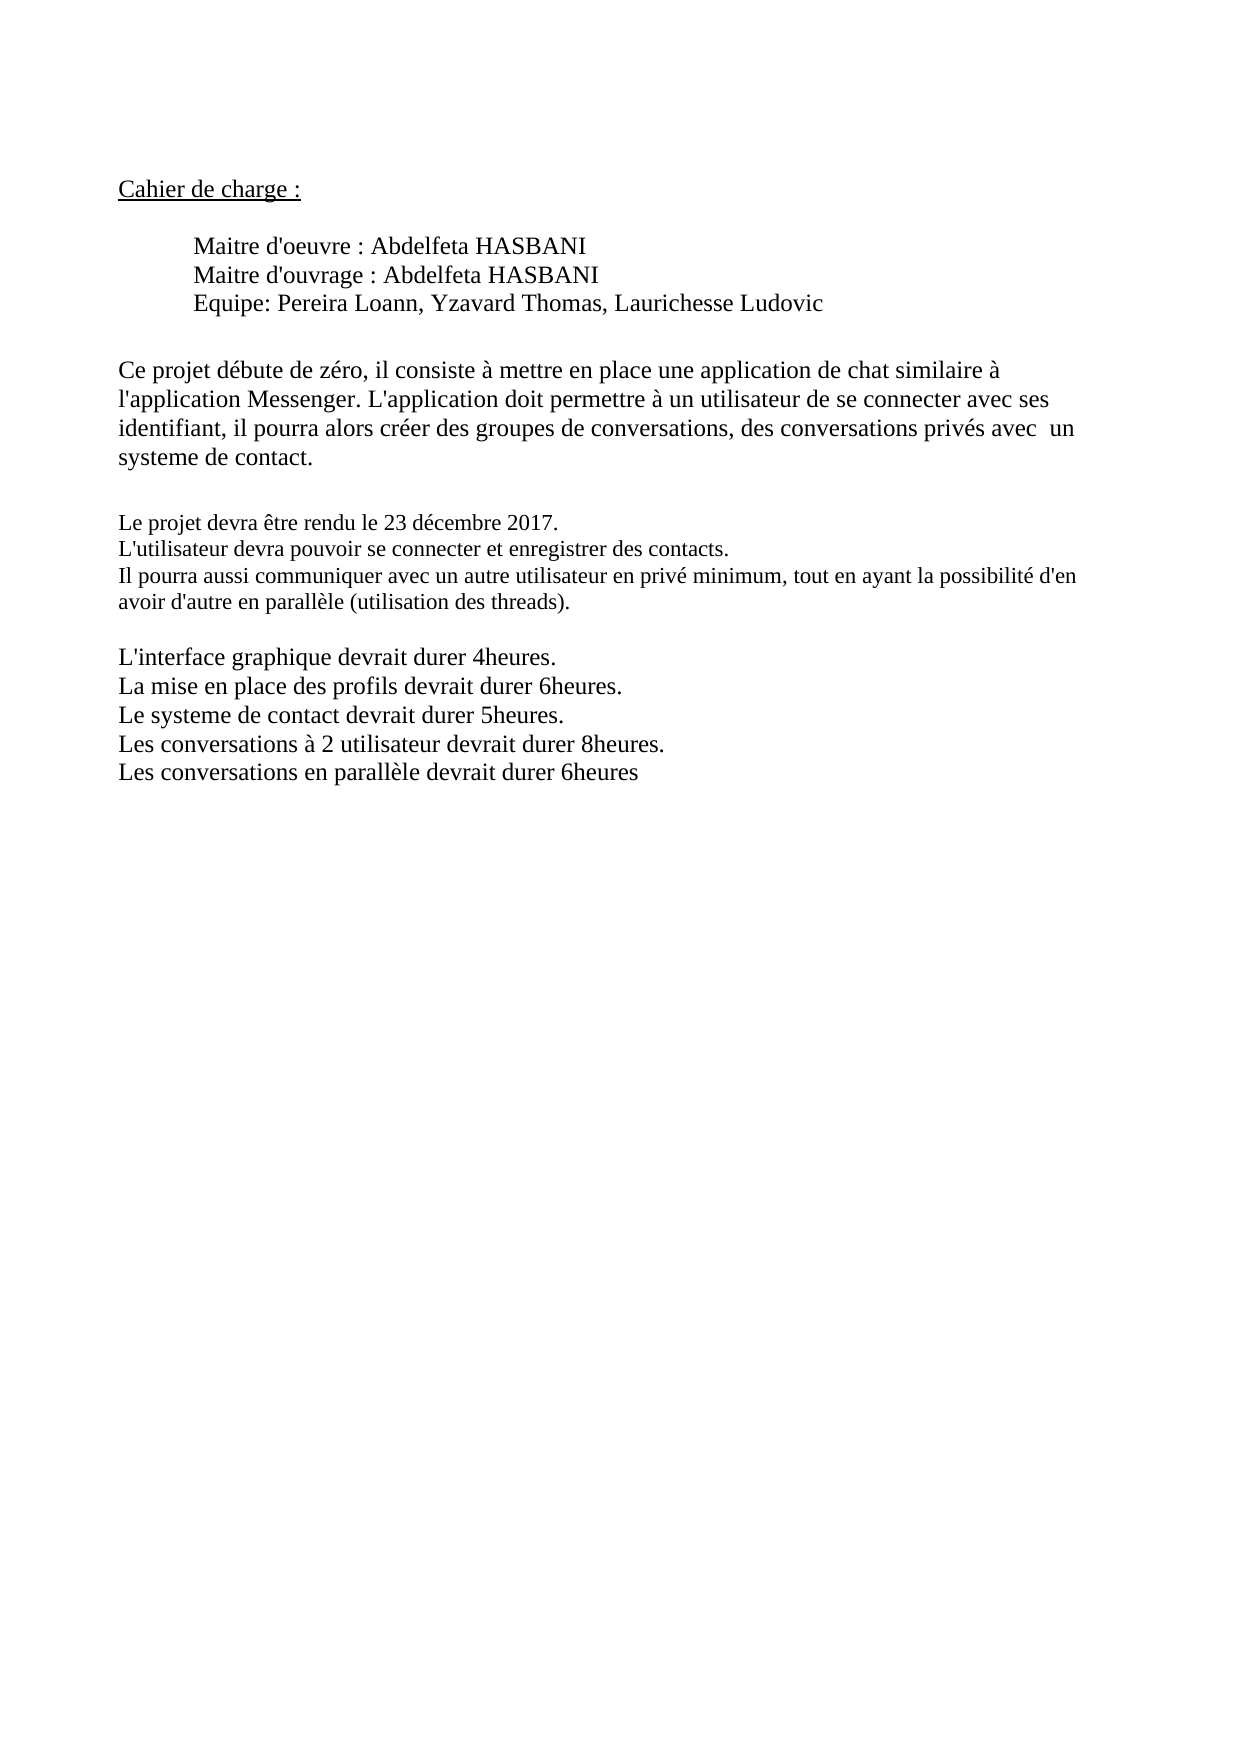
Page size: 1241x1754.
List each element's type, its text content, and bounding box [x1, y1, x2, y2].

text Il pourra aussi communiquer avec un autre utilisateur en privé minimum, tout en ayant la possibilité d'en avoir d'autre en parallèle (utilisation des threads). [118, 562, 1122, 614]
text Ce projet débute de zéro, il consiste à mettre en place une application de chat similaire à l'application Messenger. L'application doit permettre à un utilisateur de se connecter avec ses identifiant, il pourra alors créer des groupes de conversations, des conversations privés avec un systeme de contact. [118, 356, 1122, 471]
text Le projet devra être rendu le 23 décembre 2017. [118, 509, 1122, 535]
text La mise en place des profils devrait durer 6heures. [118, 671, 1122, 700]
text Les conversations en parallèle devrait durer 6heures [118, 757, 1122, 786]
text Les conversations à 2 utilisateur devrait durer 8heures. [118, 729, 1122, 757]
text Maitre d'oeuvre : Abdelfeta HASBANI Maitre d'ouvrage : Abdelfeta HASBANI Equipe: Pereira Loann, Yzavard Thomas, Laurichesse Ludovic [193, 231, 1122, 317]
text L'utilisateur devra pouvoir se connecter et enregistrer des contacts. [118, 535, 1122, 562]
text Le systeme de contact devrait durer 5heures. [118, 700, 1122, 729]
text L'interface graphique devrait durer 4heures. [118, 642, 1122, 671]
text Cahier de charge : [118, 174, 1122, 203]
